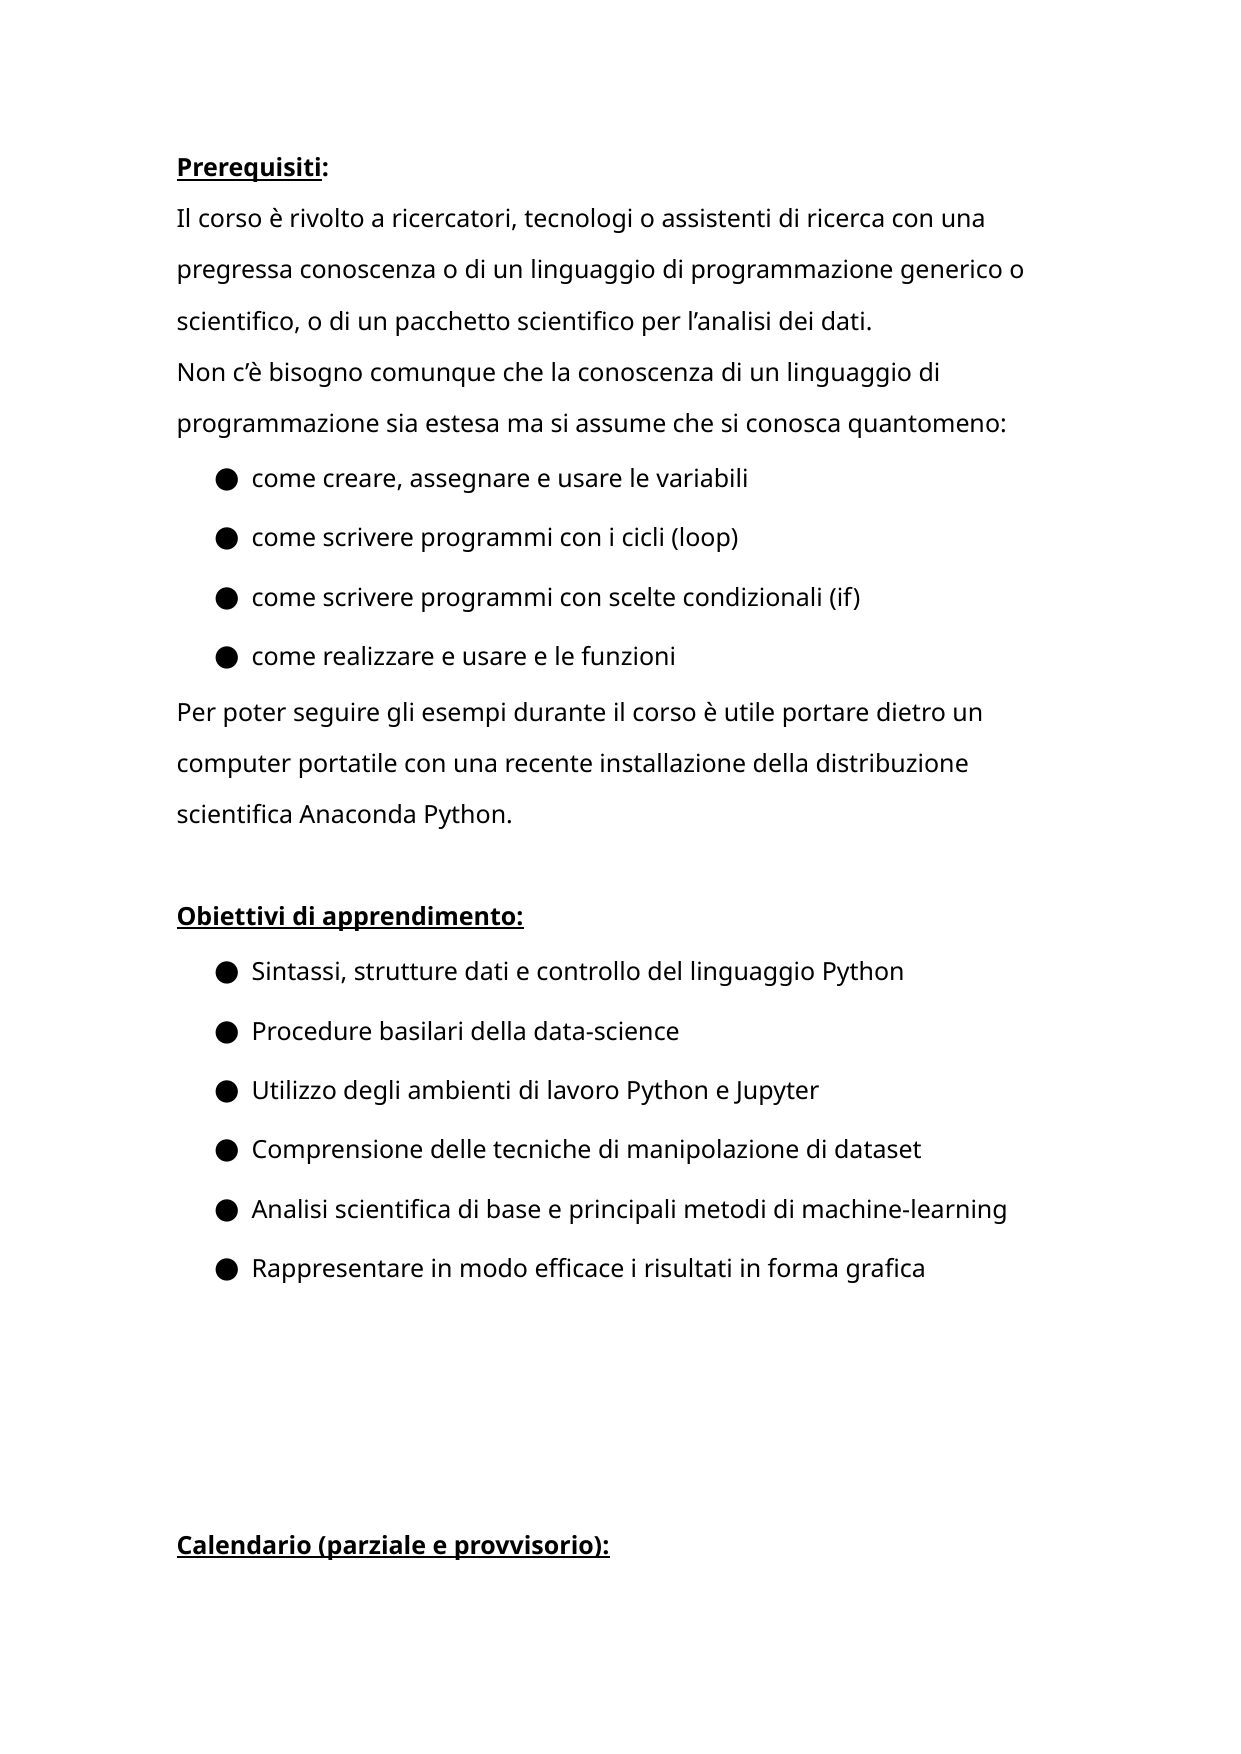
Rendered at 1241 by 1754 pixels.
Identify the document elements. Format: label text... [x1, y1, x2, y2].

list Rappresentare in modo efficace i risultati in forma grafica [214, 1247, 1091, 1286]
list come scrivere programmi con i cicli (loop) [214, 516, 1091, 555]
list come scrivere programmi con scelte condizionali (if) [214, 575, 1091, 615]
list Sintassi, strutture dati e controllo del linguaggio Python [214, 949, 1091, 989]
list come creare, assegnare e usare le variabili [214, 456, 1091, 496]
list Analisi scientifica di base e principali metodi di machine-learning [214, 1187, 1091, 1227]
text Per poter seguire gli esempi durante il corso è utile portare dietro un computer portatile con una recente installazione della distribuzione scientifica Anaconda Python. [176, 694, 1091, 830]
text Calendario (parziale e provvisorio): [176, 1527, 1091, 1561]
list Utilizzo degli ambienti di lavoro Python e Jupyter [214, 1068, 1091, 1108]
text Il corso è rivolto a ricercatori, tecnologi o assistenti di ricerca con una pregressa conoscenza o di un linguaggio di programmazione generico o scientifico, o di un pacchetto scientifico per l’analisi dei dati. [176, 201, 1091, 337]
text Prerequisiti: [176, 150, 1091, 184]
list come realizzare e usare e le funzioni [214, 635, 1091, 674]
list Comprensione delle tecniche di manipolazione di dataset [214, 1128, 1091, 1167]
text Non c’è bisogno comunque che la conoscenza di un linguaggio di programmazione sia estesa ma si assume che si conosca quantomeno: [176, 354, 1091, 439]
list Procedure basilari della data-science [214, 1009, 1091, 1048]
text Obiettivi di apprendimento: [176, 898, 1091, 932]
